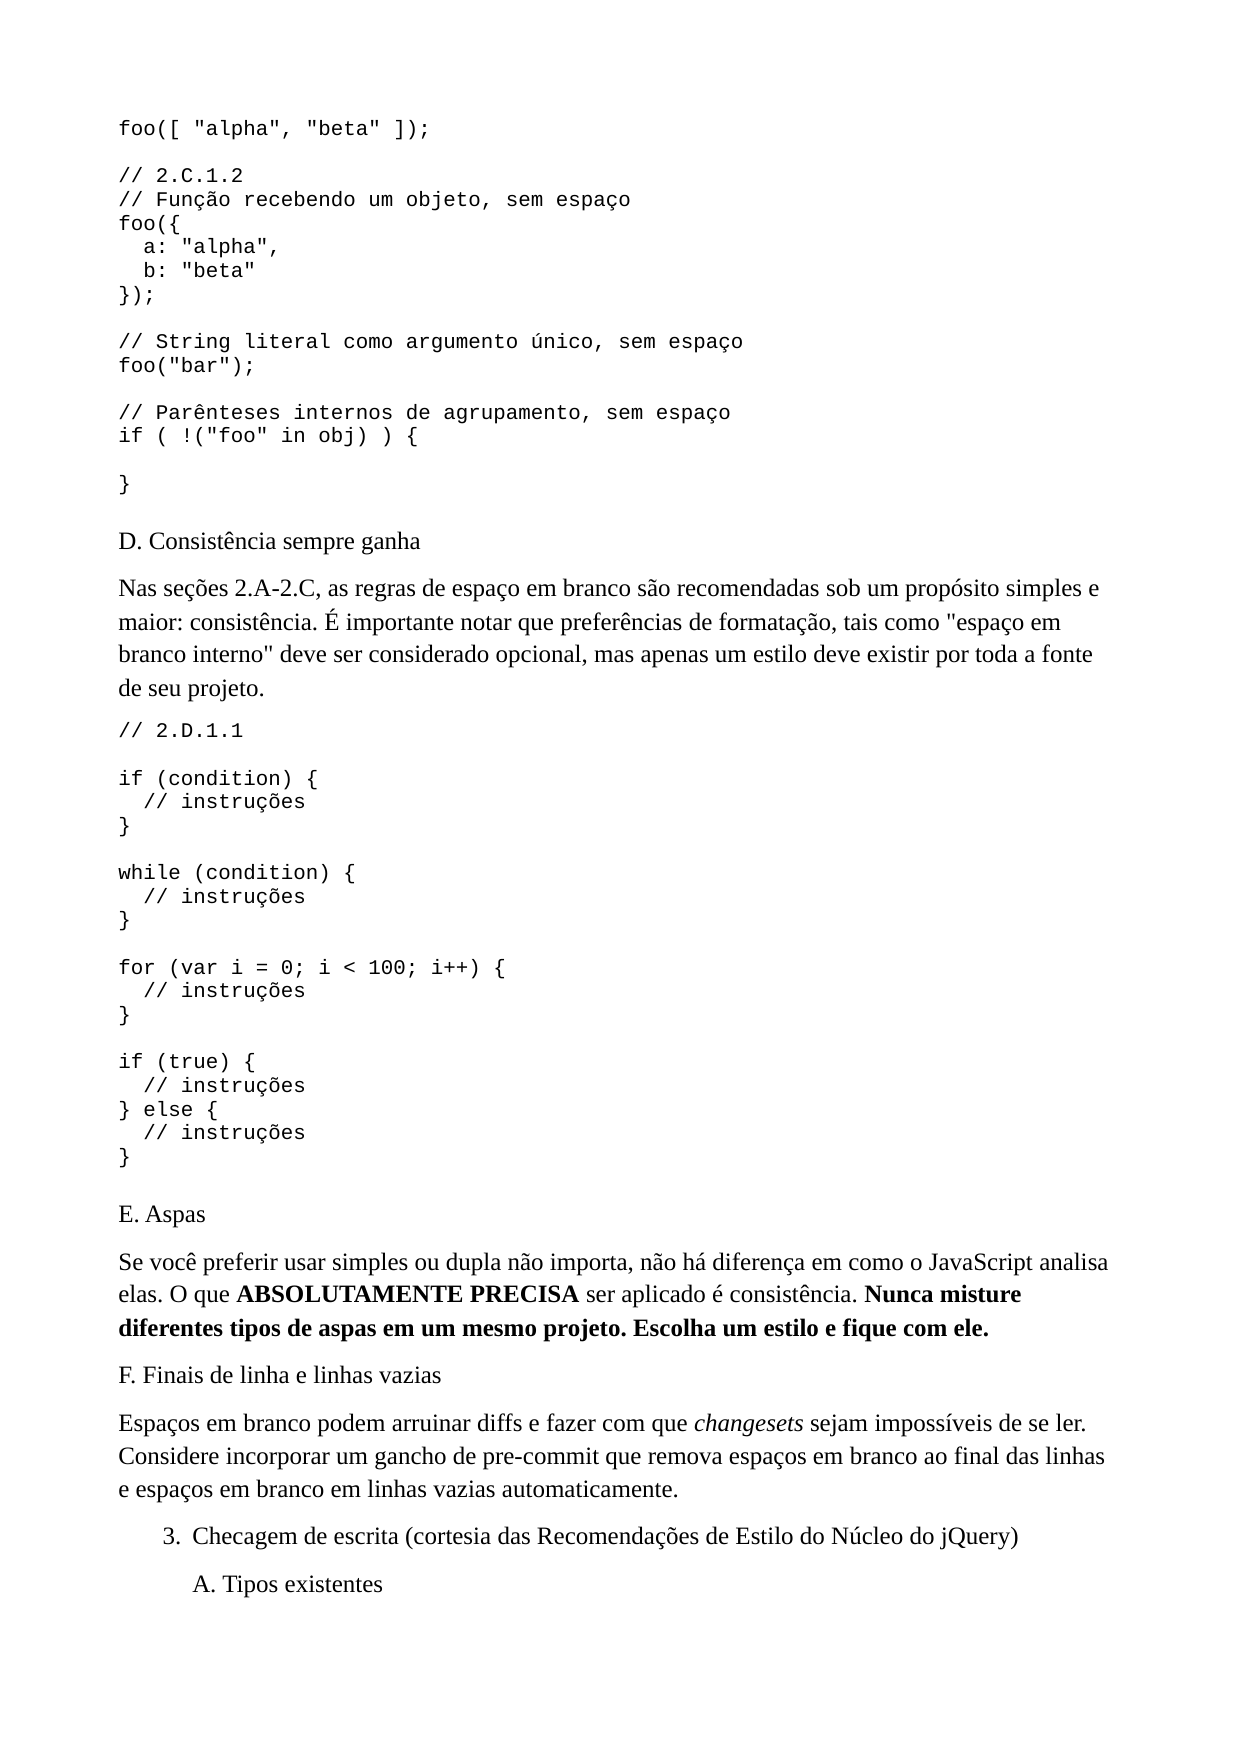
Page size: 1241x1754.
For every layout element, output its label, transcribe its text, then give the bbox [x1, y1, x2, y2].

list Checagem de escrita (cortesia das Recomendações de Estilo do Núcleo do jQuery) [162, 1521, 1122, 1550]
text b: "beta" [118, 260, 1122, 284]
text } [118, 473, 1122, 496]
text }); [118, 284, 1122, 307]
text a: "alpha", [118, 236, 1122, 260]
text // instruções [118, 791, 1122, 815]
text } [118, 1146, 1122, 1169]
text // instruções [118, 886, 1122, 909]
list A. Tipos existentes [162, 1569, 1122, 1598]
text if ( !("foo" in obj) ) { [118, 426, 1122, 449]
text Nas seções 2.A-2.C, as regras de espaço em branco são recomendadas sob um propósito simples e maior: consistência. É importante notar que preferências de formatação, tais como "espaço em branco interno" deve ser considerado opcional, mas apenas um estilo deve existir por toda a fonte de seu projeto. [118, 573, 1122, 701]
text Se você preferir usar simples ou dupla não importa, não há diferença em como o JavaScript analisa elas. O que ABSOLUTAMENTE PRECISA ser aplicado é consistência. Nunca misture diferentes tipos de aspas em um mesmo projeto. Escolha um estilo e fique com ele. [118, 1247, 1122, 1341]
text } [118, 909, 1122, 933]
text foo([ "alpha", "beta" ]); [118, 118, 1122, 142]
text } else { [118, 1098, 1122, 1122]
text if (condition) { [118, 767, 1122, 791]
text E. Aspas [118, 1199, 1122, 1228]
text foo({ [118, 213, 1122, 236]
text while (condition) { [118, 862, 1122, 886]
text } [118, 1004, 1122, 1028]
text // instruções [118, 1122, 1122, 1146]
text } [118, 815, 1122, 838]
text // 2.C.1.2 [118, 165, 1122, 189]
text // instruções [118, 980, 1122, 1004]
text // instruções [118, 1075, 1122, 1098]
text for (var i = 0; i < 100; i++) { [118, 957, 1122, 980]
text // Parênteses internos de agrupamento, sem espaço [118, 402, 1122, 426]
text F. Finais de linha e linhas vazias [118, 1360, 1122, 1389]
text // Função recebendo um objeto, sem espaço [118, 189, 1122, 213]
text D. Consistência sempre ganha [118, 526, 1122, 555]
text if (true) { [118, 1051, 1122, 1075]
text foo("bar"); [118, 354, 1122, 378]
text Espaços em branco podem arruinar diffs e fazer com que changesets sejam impossíveis de se ler. Considere incorporar um gancho de pre-commit que remova espaços em branco ao final das linhas e espaços em branco em linhas vazias automaticamente. [118, 1408, 1122, 1503]
text // 2.D.1.1 [118, 720, 1122, 744]
text // String literal como argumento único, sem espaço [118, 331, 1122, 354]
